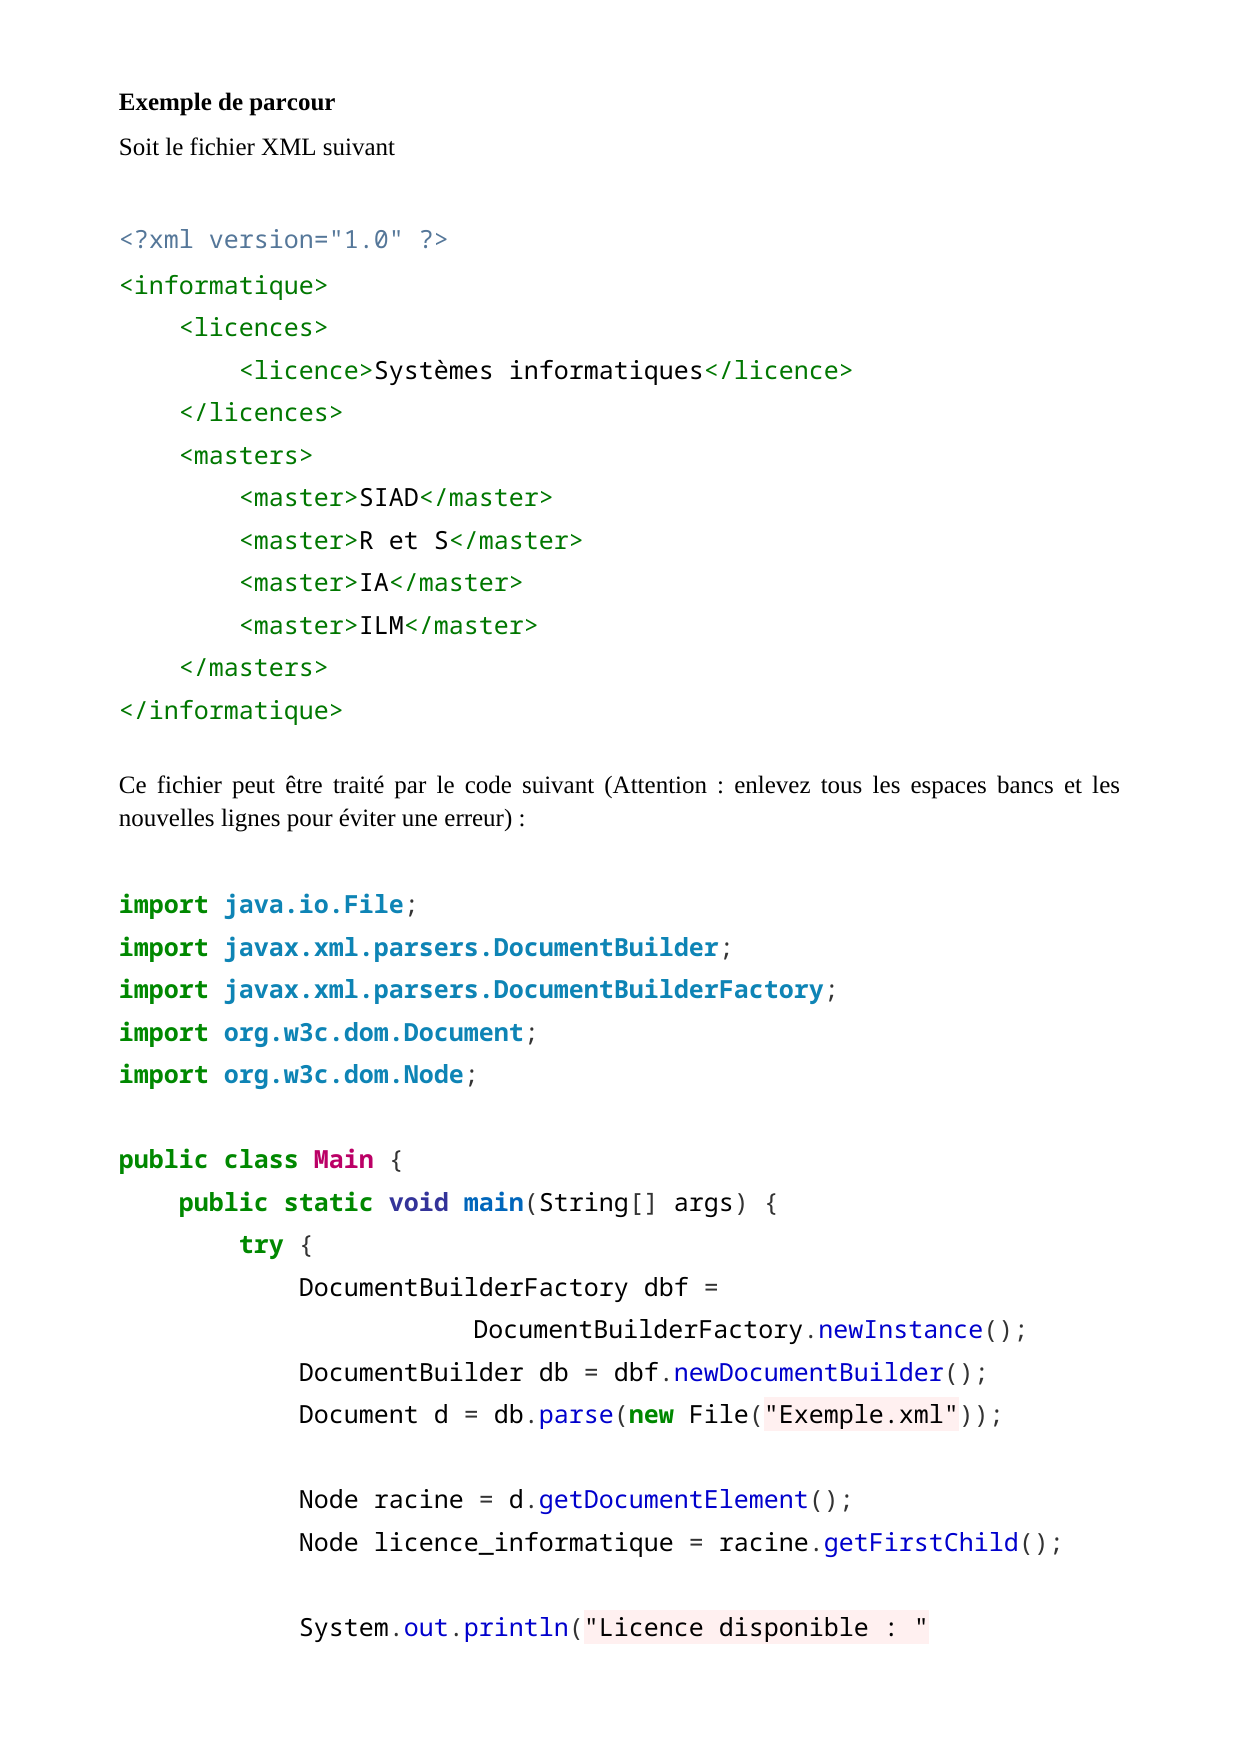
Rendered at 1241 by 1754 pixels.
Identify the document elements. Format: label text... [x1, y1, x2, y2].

text Node licence_informatique = racine.getFirstChild(); [119, 1524, 1121, 1559]
text </licences> [119, 395, 1121, 429]
text <master>R et S</master> [119, 522, 1121, 556]
text DocumentBuilderFactory dbf = [119, 1269, 1121, 1304]
text <master>SIAD</master> [119, 480, 1121, 514]
text import javax.xml.parsers.DocumentBuilderFactory; [119, 972, 1121, 1006]
text <informatique> [119, 267, 1121, 301]
text import javax.xml.parsers.DocumentBuilder; [119, 929, 1121, 964]
text try { [119, 1227, 1121, 1261]
text System.out.println("Licence disponible : " [119, 1609, 1121, 1644]
text DocumentBuilder db = dbf.newDocumentBuilder(); [119, 1354, 1121, 1389]
text import org.w3c.dom.Node; [119, 1057, 1121, 1091]
text <master>ILM</master> [119, 607, 1121, 641]
text <master>IA</master> [119, 565, 1121, 599]
text Ce fichier peut être traité par le code suivant (Attention : enlevez tous les espaces bancs et les nouvelles lignes pour éviter une erreur) : [119, 770, 1121, 832]
text <masters> [119, 437, 1121, 471]
text import java.io.File; [119, 887, 1121, 921]
text </masters> [119, 650, 1121, 684]
text <licences> [119, 310, 1121, 344]
text Soit le fichier XML suivant [119, 132, 1121, 161]
text public class Main { [119, 1142, 1121, 1176]
text Document d = db.parse(new File("Exemple.xml")); [119, 1397, 1121, 1431]
text Node racine = d.getDocumentElement(); [119, 1482, 1121, 1516]
text public static void main(String[] args) { [119, 1184, 1121, 1219]
text Exemple de parcour [119, 87, 1121, 116]
text <licence>Systèmes informatiques</licence> [119, 352, 1121, 386]
text DocumentBuilderFactory.newInstance(); [119, 1312, 1121, 1346]
text import org.w3c.dom.Document; [119, 1014, 1121, 1049]
text </informatique> [119, 692, 1121, 726]
text <?xml version="1.0" ?> [119, 222, 1121, 256]
